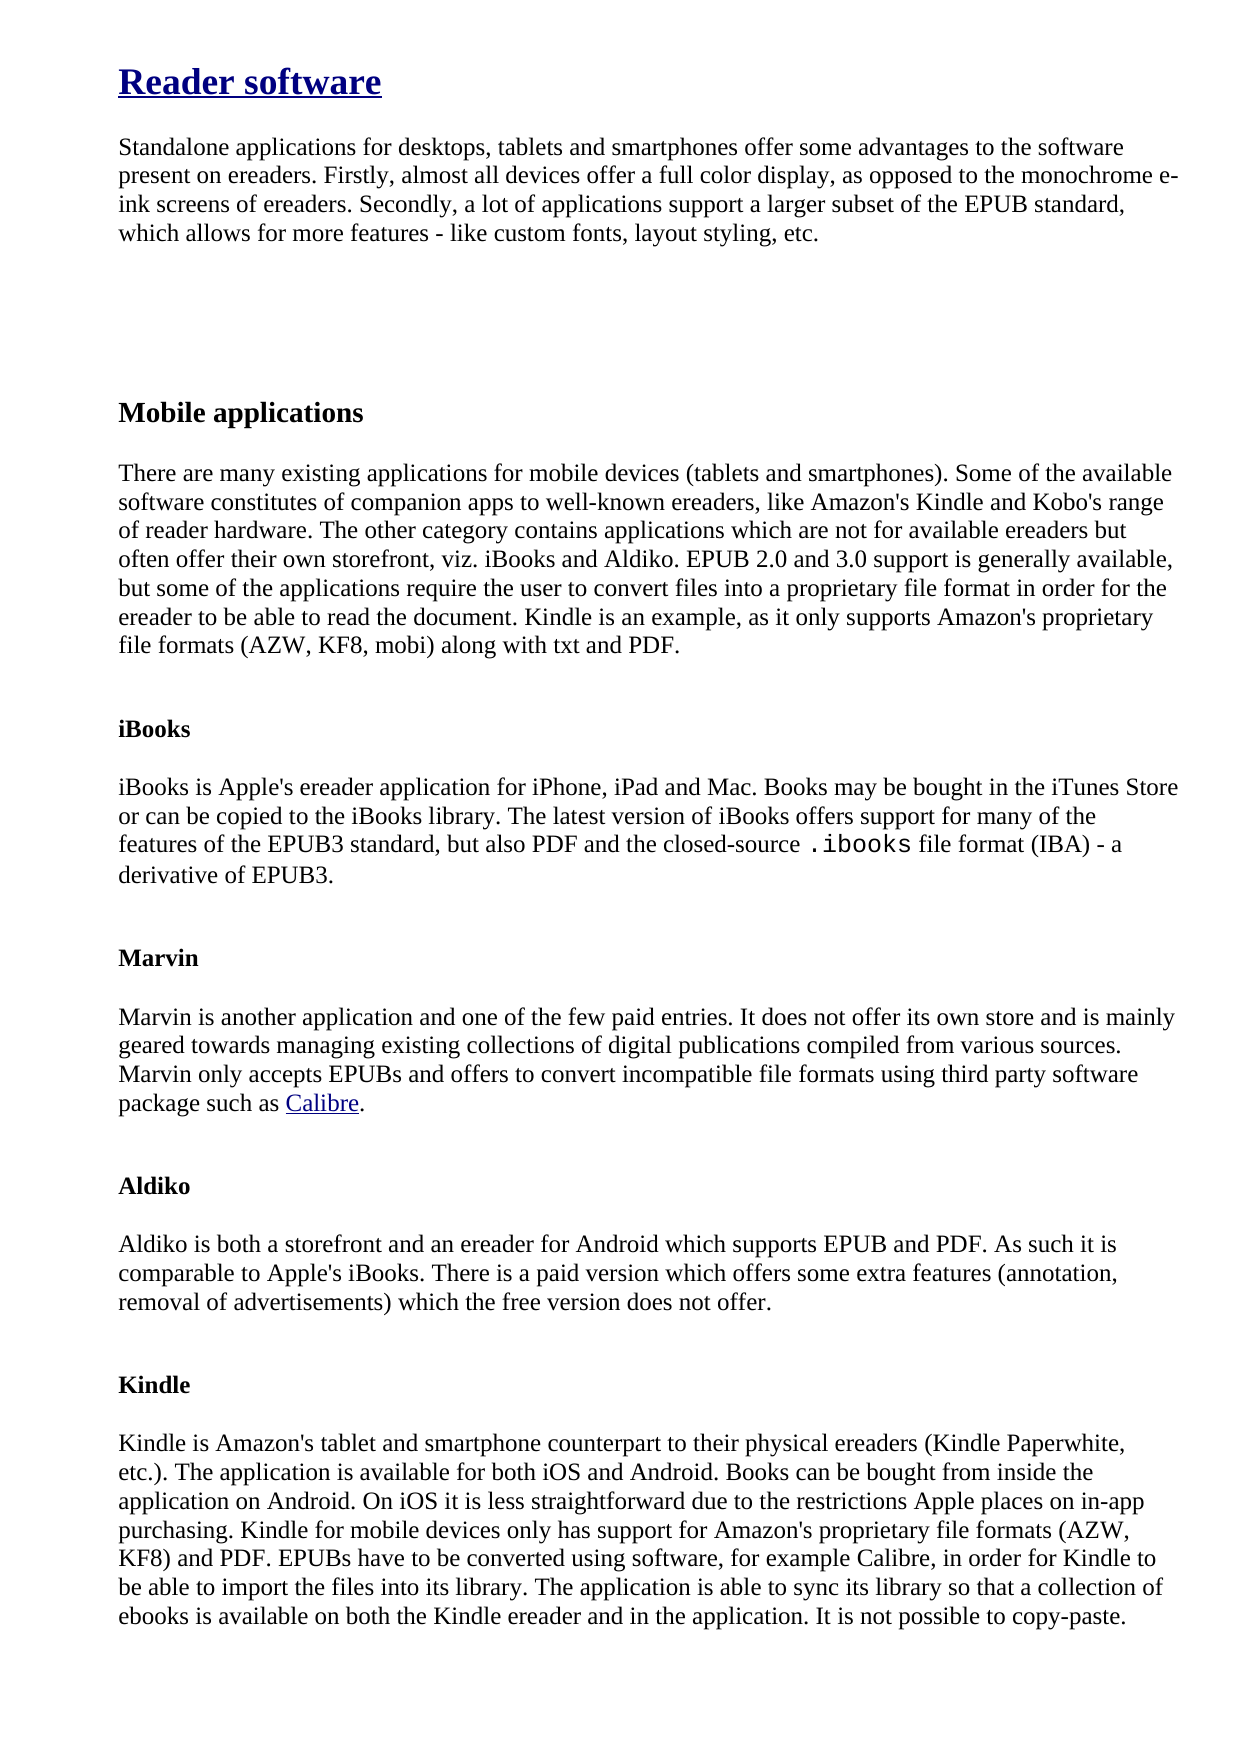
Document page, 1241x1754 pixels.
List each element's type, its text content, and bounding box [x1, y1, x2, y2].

text Marvin is another application and one of the few paid entries. It does not offer its own store and is mainly geared towards managing existing collections of digital publications compiled from various sources. Marvin only accepts EPUBs and offers to convert incompatible file formats using third party software package such as Calibre. [118, 1002, 1181, 1117]
subtitle Marvin [118, 943, 1181, 972]
text Kindle is Amazon's tablet and smartphone counterpart to their physical ereaders (Kindle Paperwhite, etc.). The application is available for both iOS and Android. Books can be bought from inside the application on Android. On iOS it is less straightforward due to the restrictions Apple places on in-app purchasing. Kindle for mobile devices only has support for Amazon's proprietary file formats (AZW, KF8) and PDF. EPUBs have to be converted using software, for example Calibre, in order for Kindle to be able to import the files into its library. The application is able to sync its library so that a collection of ebooks is available on both the Kindle ereader and in the application. It is not possible to copy-paste. [118, 1428, 1181, 1630]
text There are many existing applications for mobile devices (tablets and smartphones). Some of the available software constitutes of companion apps to well-known ereaders, like Amazon's Kindle and Kobo's range of reader hardware. The other category contains applications which are not for available ereaders but often offer their own storefront, viz. iBooks and Aldiko. EPUB 2.0 and 3.0 support is generally available, but some of the applications require the user to convert files into a proprietary file format in order for the ereader to be able to read the document. Kindle is an example, as it only supports Amazon's proprietary file formats (AZW, KF8, mobi) along with txt and PDF. [118, 458, 1181, 659]
subtitle Mobile applications [118, 395, 1181, 428]
text Standalone applications for desktops, tablets and smartphones offer some advantages to the software present on ereaders. Firstly, almost all devices offer a full color display, as opposed to the monochrome e-ink screens of ereaders. Secondly, a lot of applications support a larger subset of the EPUB standard, which allows for more features - like custom fonts, layout styling, etc. [118, 132, 1181, 247]
text Aldiko is both a storefront and an ereader for Android which supports EPUB and PDF. As such it is comparable to Apple's iBooks. There is a paid version which offers some extra features (annotation, removal of advertisements) which the free version does not offer. [118, 1229, 1181, 1316]
subtitle Reader software [118, 59, 1181, 102]
subtitle Kindle [118, 1370, 1181, 1399]
subtitle iBooks [118, 714, 1181, 742]
text iBooks is Apple's ereader application for iPhone, iPad and Mac. Books may be bought in the iTunes Store or can be copied to the iBooks library. The latest version of iBooks offers support for many of the features of the EPUB3 standard, but also PDF and the closed-source .ibooks file format (IBA) - a derivative of EPUB3. [118, 772, 1181, 889]
subtitle Aldiko [118, 1171, 1181, 1200]
